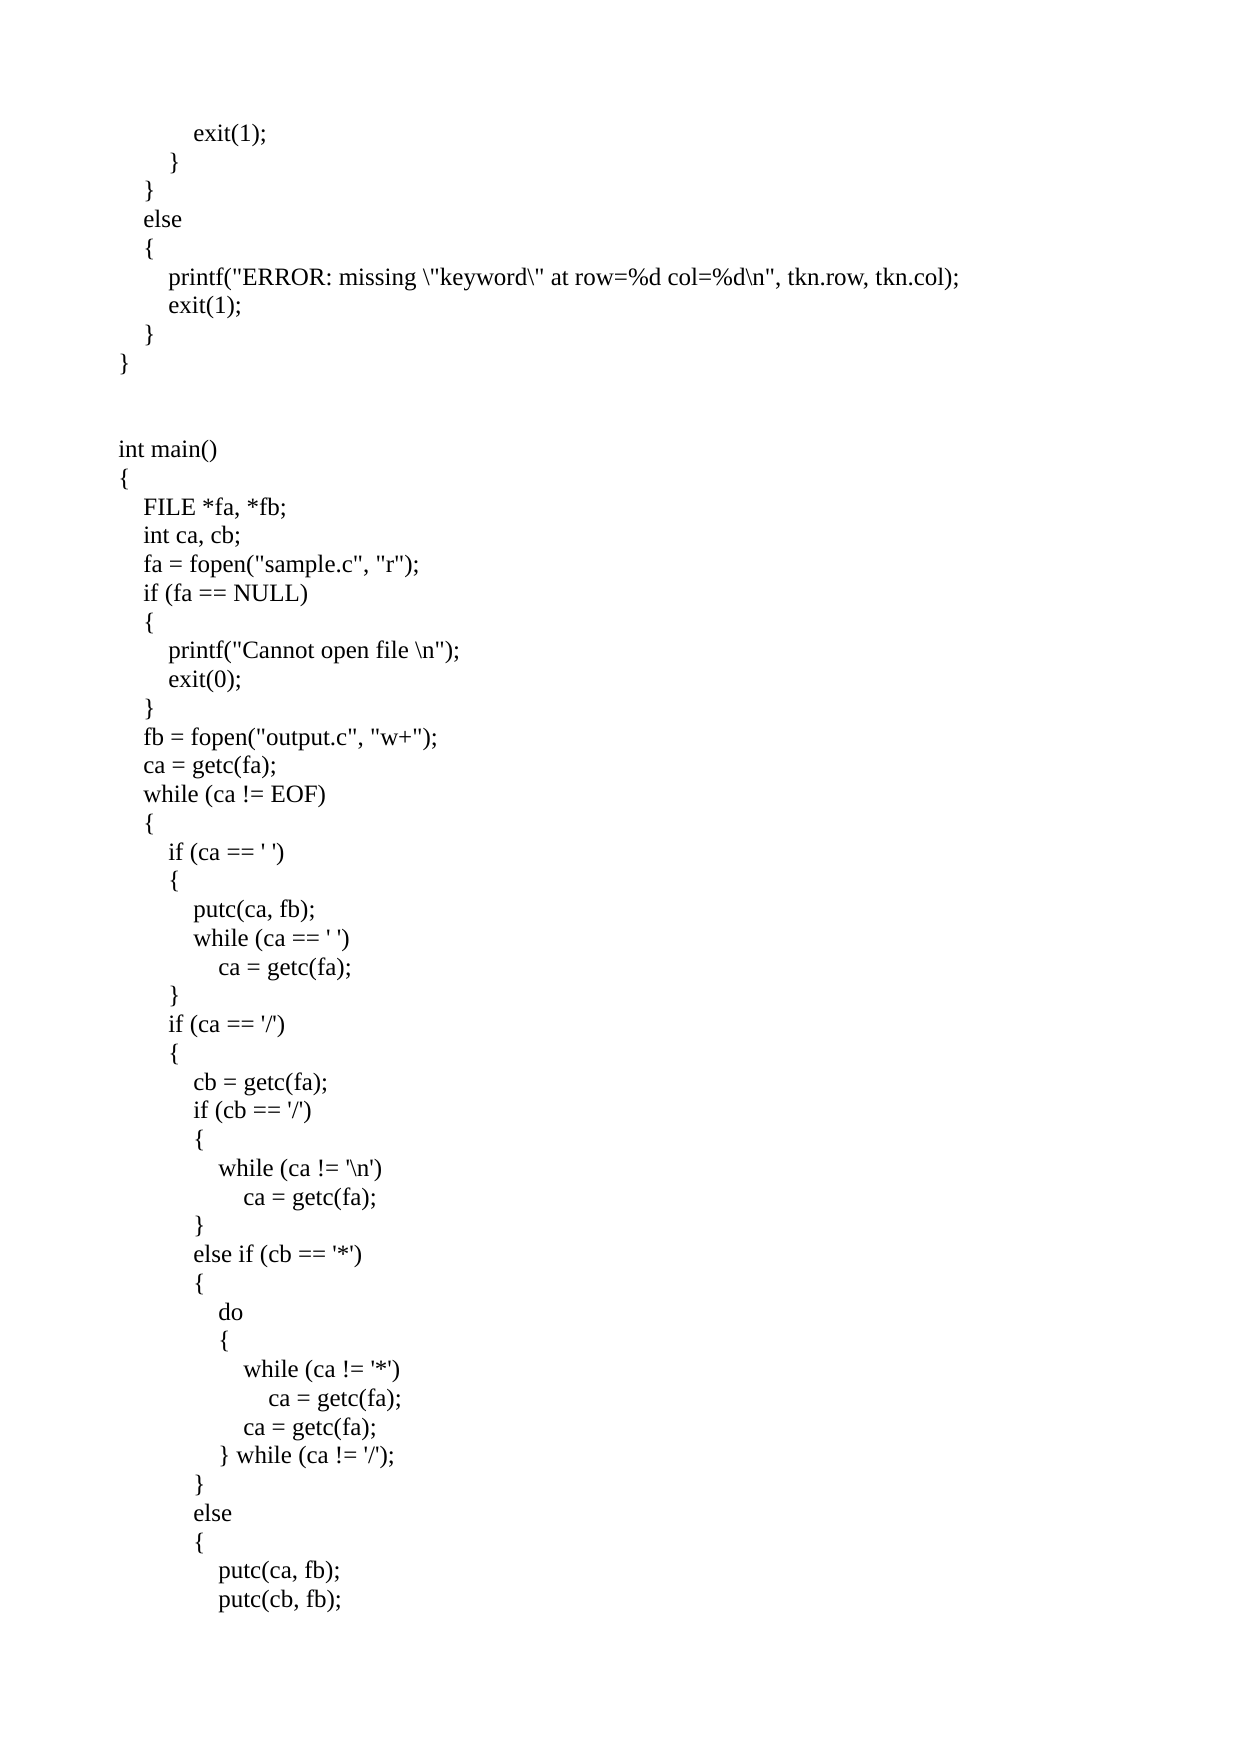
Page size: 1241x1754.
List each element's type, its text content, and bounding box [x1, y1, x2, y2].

text putc(ca, fb); [118, 1556, 1122, 1584]
text } [118, 319, 1122, 348]
text } [118, 1469, 1122, 1498]
text do [118, 1297, 1122, 1326]
text { [118, 1038, 1122, 1067]
text exit(0); [118, 664, 1122, 693]
text while (ca == ' ') [118, 923, 1122, 952]
text } [118, 348, 1122, 377]
text if (ca == ' ') [118, 837, 1122, 866]
text putc(ca, fb); [118, 894, 1122, 923]
text { [118, 233, 1122, 262]
text { [118, 607, 1122, 636]
text { [118, 866, 1122, 894]
text ca = getc(fa); [118, 952, 1122, 981]
text ca = getc(fa); [118, 751, 1122, 779]
text printf("Cannot open file \n"); [118, 636, 1122, 664]
text putc(cb, fb); [118, 1584, 1122, 1613]
text } [118, 1211, 1122, 1239]
text if (fa == NULL) [118, 578, 1122, 607]
text { [118, 1268, 1122, 1297]
text { [118, 1326, 1122, 1354]
text fb = fopen("output.c", "w+"); [118, 722, 1122, 751]
text exit(1); [118, 118, 1122, 147]
text } [118, 693, 1122, 722]
text printf("ERROR: missing \"keyword\" at row=%d col=%d\n", tkn.row, tkn.col); [118, 262, 1122, 291]
text exit(1); [118, 291, 1122, 319]
text ca = getc(fa); [118, 1383, 1122, 1412]
text FILE *fa, *fb; [118, 492, 1122, 521]
text ca = getc(fa); [118, 1182, 1122, 1211]
text { [118, 463, 1122, 492]
text cb = getc(fa); [118, 1067, 1122, 1096]
text } [118, 981, 1122, 1009]
text { [118, 1124, 1122, 1153]
text else [118, 1498, 1122, 1527]
text } while (ca != '/'); [118, 1441, 1122, 1469]
text else [118, 204, 1122, 233]
text ca = getc(fa); [118, 1412, 1122, 1441]
text if (cb == '/') [118, 1096, 1122, 1124]
text while (ca != '*') [118, 1354, 1122, 1383]
text while (ca != EOF) [118, 779, 1122, 808]
text fa = fopen("sample.c", "r"); [118, 549, 1122, 578]
text } [118, 147, 1122, 176]
text } [118, 176, 1122, 204]
text else if (cb == '*') [118, 1239, 1122, 1268]
text if (ca == '/') [118, 1009, 1122, 1038]
text { [118, 1527, 1122, 1556]
text int main() [118, 434, 1122, 463]
text { [118, 808, 1122, 837]
text while (ca != '\n') [118, 1153, 1122, 1182]
text int ca, cb; [118, 521, 1122, 549]
